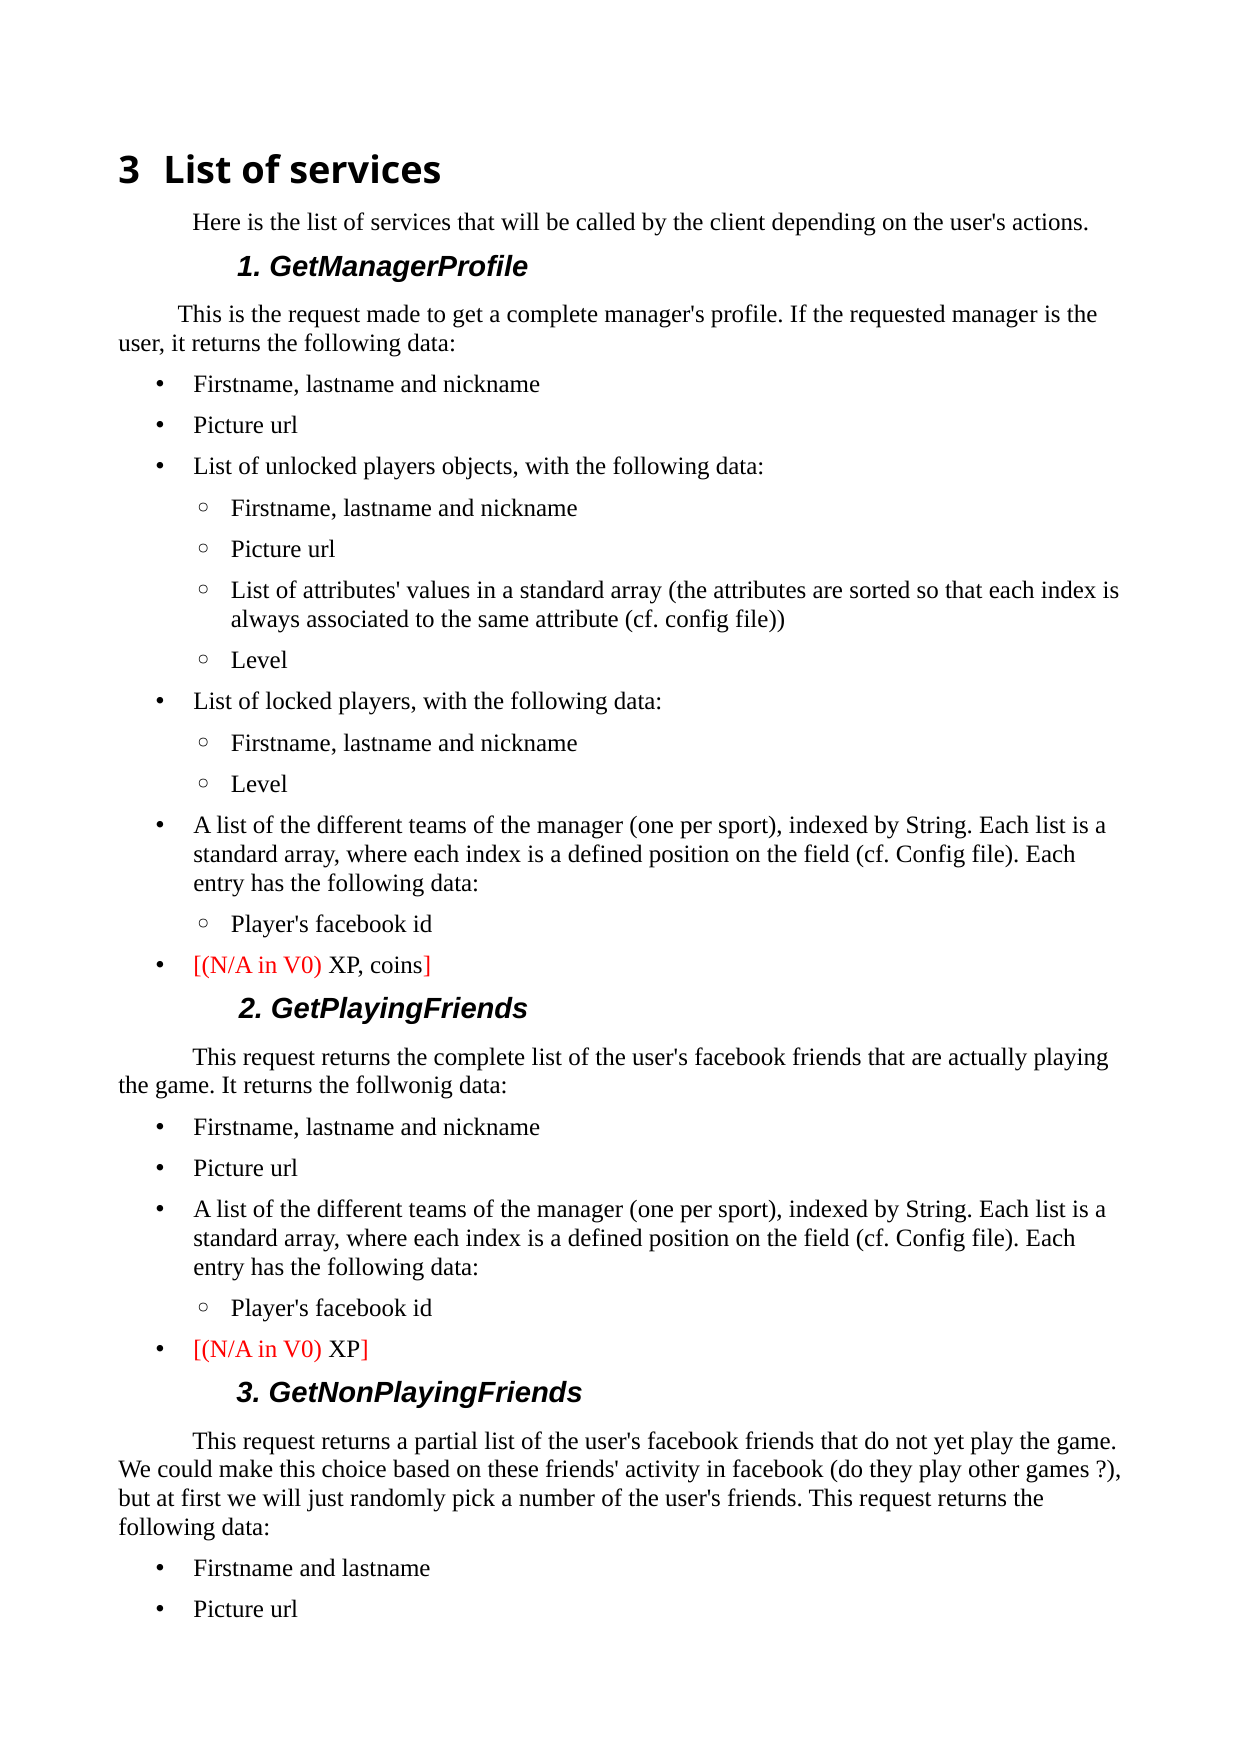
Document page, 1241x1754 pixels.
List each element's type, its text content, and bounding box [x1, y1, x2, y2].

list Picture url [156, 1594, 1122, 1623]
list List of unlocked players objects, with the following data: [156, 451, 1122, 480]
subtitle List of services [118, 143, 1122, 195]
list A list of the different teams of the manager (one per sport), indexed by String. Each list is a standard array, where each index is a defined position on the field (cf. Config file). Each entry has the following data: [156, 810, 1122, 896]
list List of locked players, with the following data: [156, 686, 1122, 715]
list Player's facebook id [193, 1293, 1122, 1322]
list Level [193, 645, 1122, 674]
list List of attributes' values in a standard array (the attributes are sorted so that each index is always associated to the same attribute (cf. config file)) [193, 575, 1122, 633]
list Level [193, 769, 1122, 798]
list [(N/A in V0) XP, coins] [156, 950, 1122, 979]
list [(N/A in V0) XP] [156, 1334, 1122, 1363]
list Player's facebook id [193, 909, 1122, 938]
text This is the request made to get a complete manager's profile. If the requested manager is the user, it returns the following data: [118, 299, 1122, 356]
list Firstname, lastname and nickname [193, 728, 1122, 756]
subtitle 2. GetPlayingFriends [237, 991, 1122, 1025]
list Firstname, lastname and nickname [156, 1112, 1122, 1140]
list A list of the different teams of the manager (one per sport), indexed by String. Each list is a standard array, where each index is a defined position on the field (cf. Config file). Each entry has the following data: [156, 1194, 1122, 1280]
text Here is the list of services that will be called by the client depending on the user's actions. [118, 207, 1122, 236]
list Firstname, lastname and nickname [193, 493, 1122, 521]
list Firstname, lastname and nickname [156, 369, 1122, 398]
list Picture url [156, 410, 1122, 439]
list Picture url [156, 1153, 1122, 1182]
text This request returns the complete list of the user's facebook friends that are actually playing the game. It returns the follwonig data: [118, 1042, 1122, 1099]
subtitle 1. GetManagerProfile [237, 248, 1122, 282]
list Firstname and lastname [156, 1553, 1122, 1582]
text This request returns a partial list of the user's facebook friends that do not yet play the game. We could make this choice based on these friends' activity in facebook (do they play other games ?), but at first we will just randomly pick a number of the user's friends. This request returns the following data: [118, 1426, 1122, 1541]
subtitle 3. GetNonPlayingFriends [118, 1375, 1122, 1409]
list Picture url [193, 534, 1122, 563]
